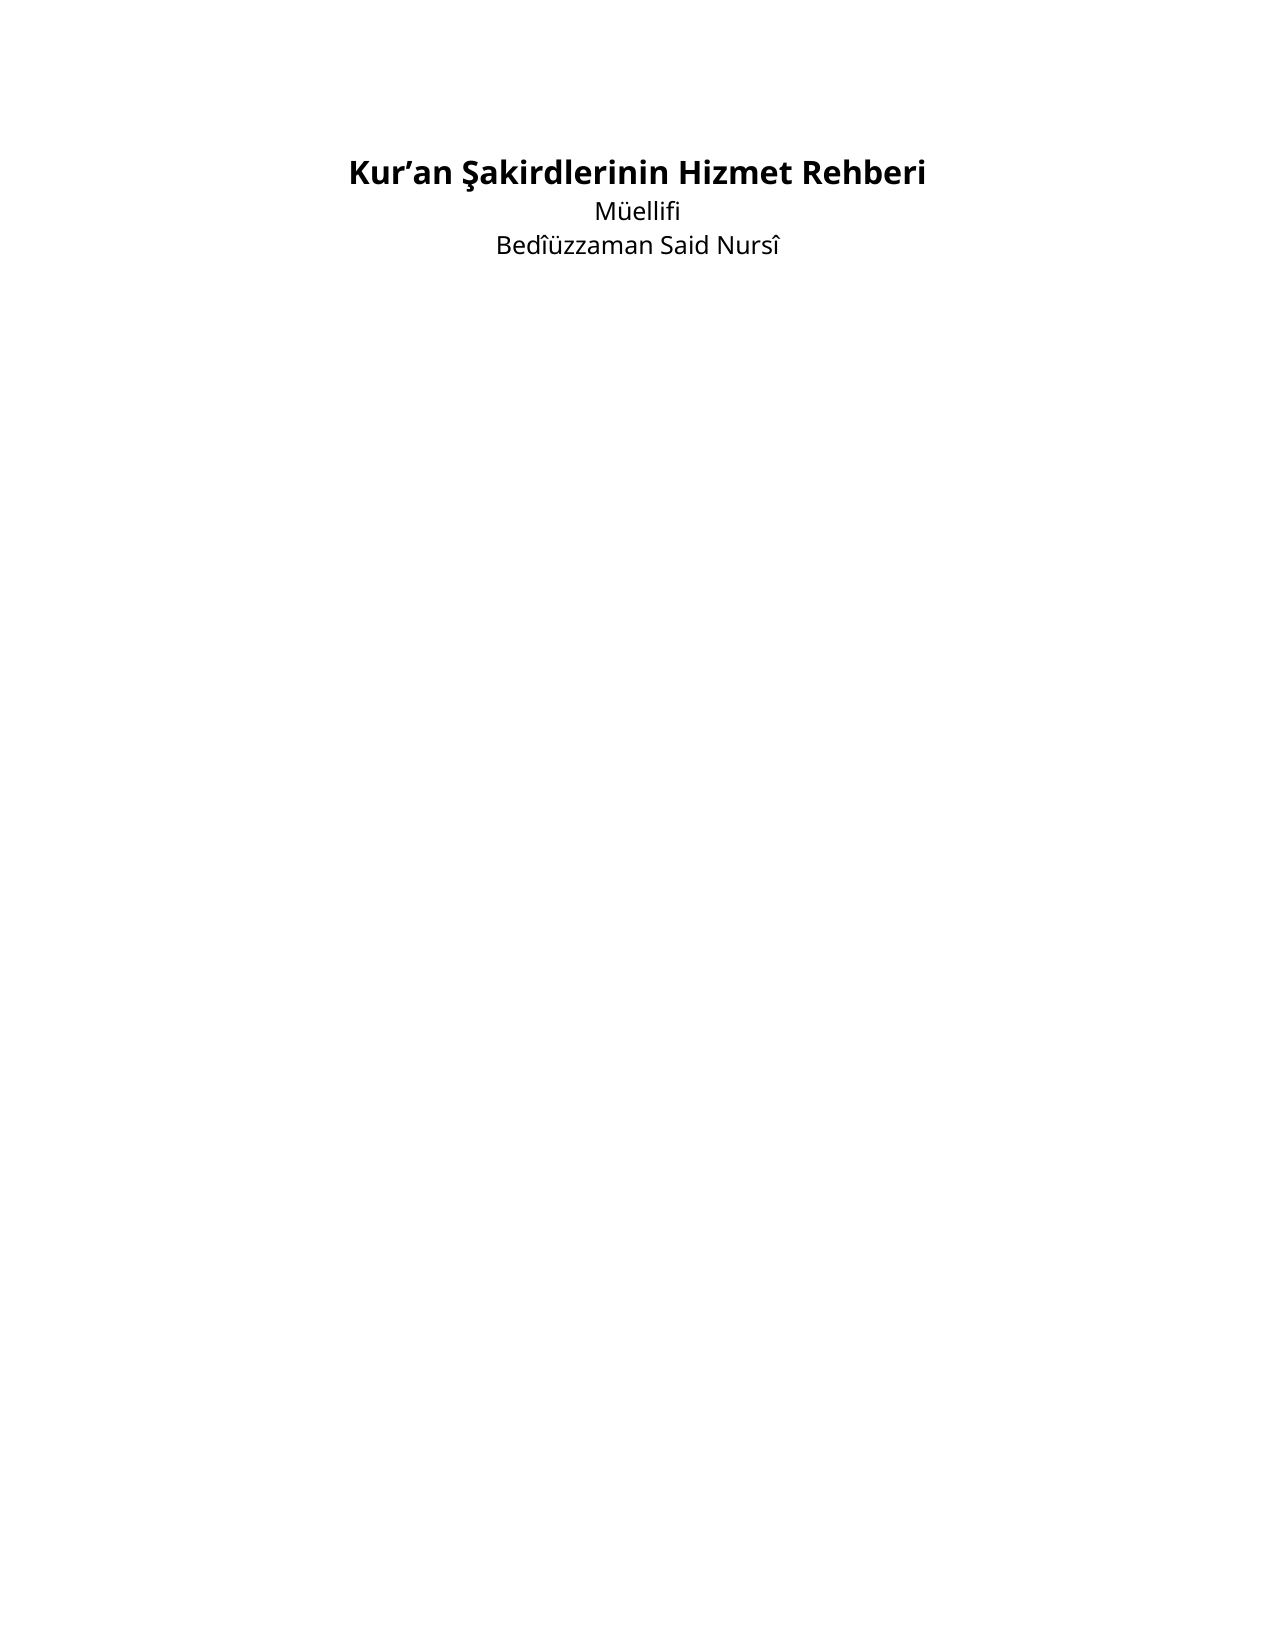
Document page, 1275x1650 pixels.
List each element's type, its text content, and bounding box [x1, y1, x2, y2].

subtitle Kur’an Şakirdlerinin Hizmet Rehberi [150, 150, 1125, 194]
text Bedîüzzaman Said Nursî [150, 228, 1125, 262]
text Müellifi [150, 194, 1125, 228]
